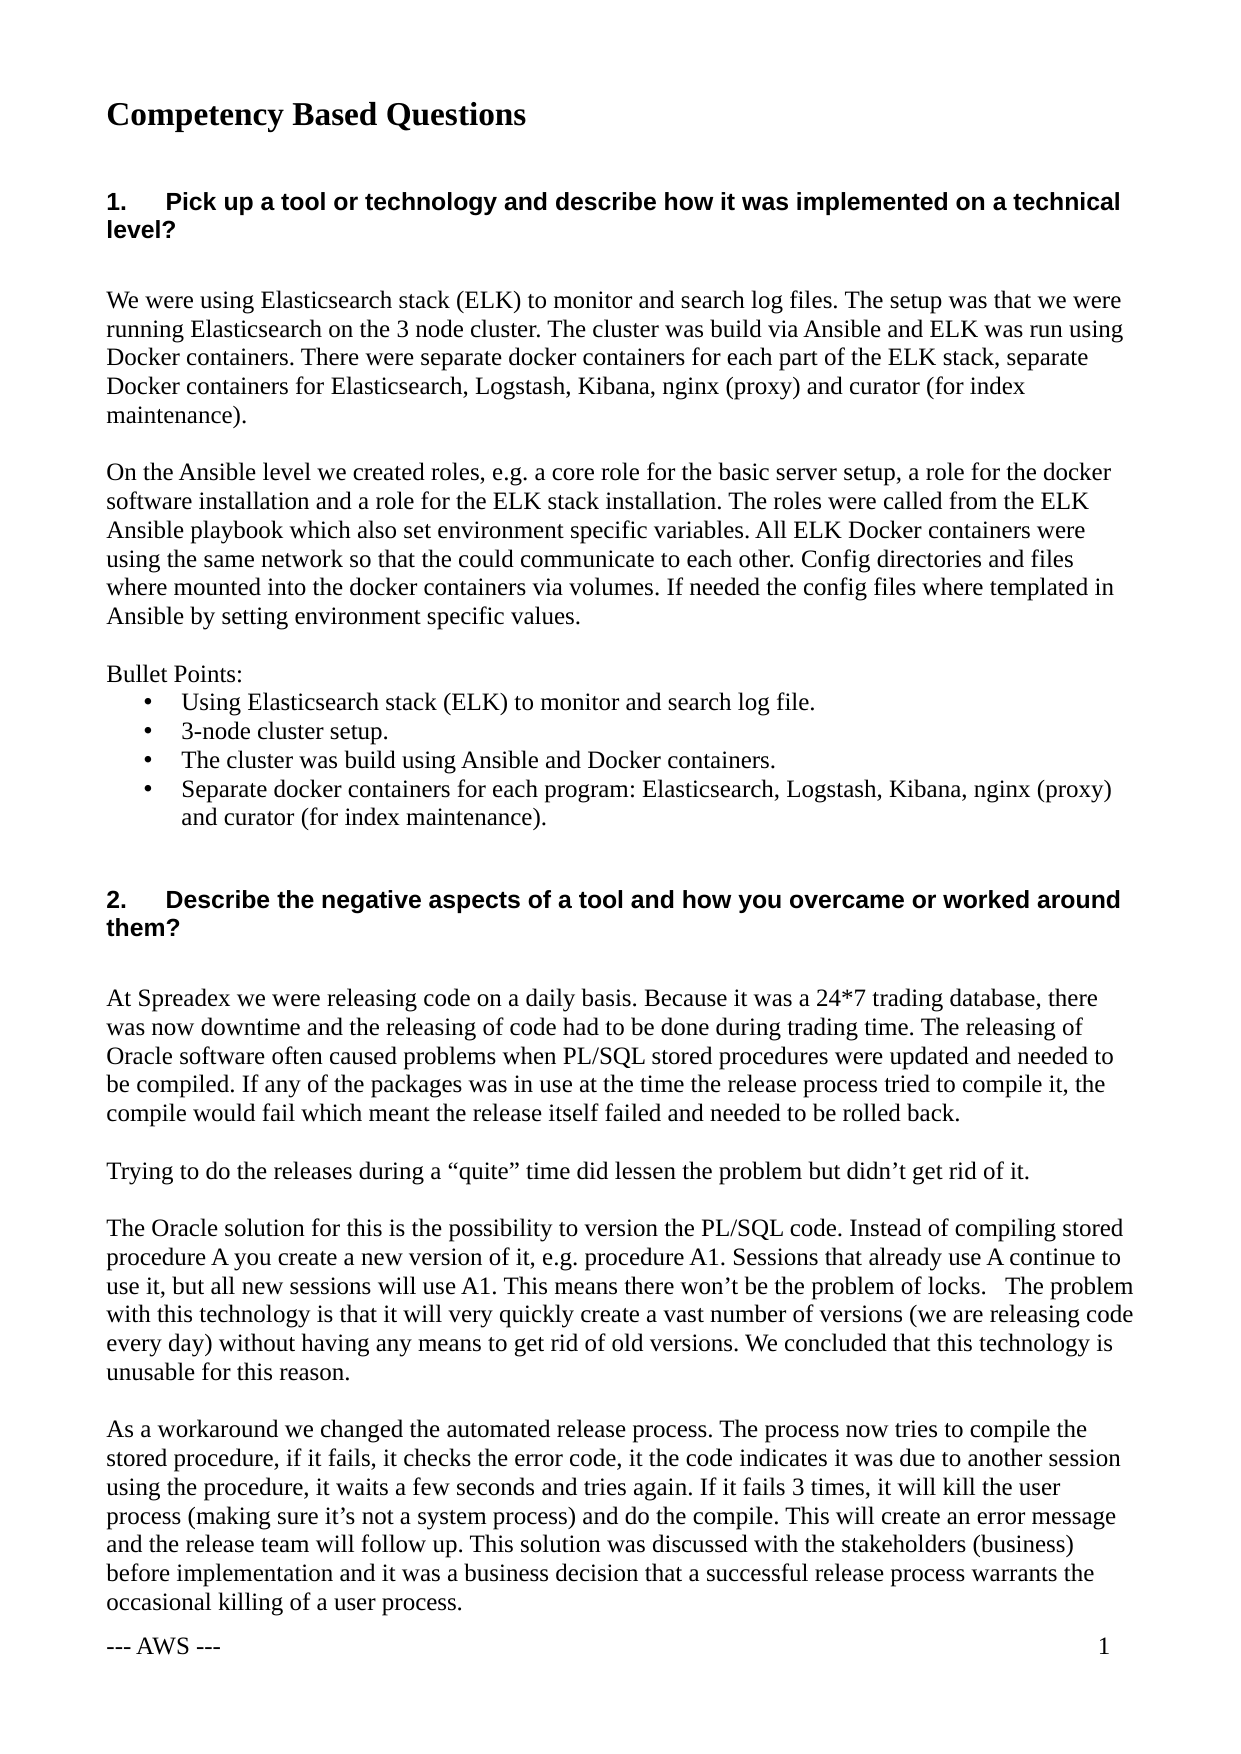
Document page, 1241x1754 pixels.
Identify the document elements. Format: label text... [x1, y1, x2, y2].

text Competency Based Questions [106, 94, 1134, 133]
text On the Ansible level we created roles, e.g. a core role for the basic server setup, a role for the docker software installation and a role for the ELK stack installation. The roles were called from the ELK Ansible playbook which also set environment specific variables. All ELK Docker containers were using the same network so that the could communicate to each other. Config directories and files where mounted into the docker containers via volumes. If needed the config files where templated in Ansible by setting environment specific values. [106, 457, 1134, 630]
list The cluster was build using Ansible and Docker containers. [144, 745, 1134, 774]
subtitle Pick up a tool or technology and describe how it was implemented on a technical level? [106, 187, 1134, 244]
text As a workaround we changed the automated release process. The process now tries to compile the stored procedure, if it fails, it checks the error code, it the code indicates it was due to another session using the procedure, it waits a few seconds and tries again. If it fails 3 times, it will kill the user process (making sure it’s not a system process) and do the compile. This will create an error message and the release team will follow up. This solution was discussed with the stakeholders (business) before implementation and it was a business decision that a successful release process warrants the occasional killing of a user process. [106, 1414, 1134, 1616]
text We were using Elasticsearch stack (ELK) to monitor and search log files. The setup was that we were running Elasticsearch on the 3 node cluster. The cluster was build via Ansible and ELK was run using Docker containers. There were separate docker containers for each part of the ELK stack, separate Docker containers for Elasticsearch, Logstash, Kibana, nginx (proxy) and curator (for index maintenance). [106, 285, 1134, 429]
text The Oracle solution for this is the possibility to version the PL/SQL code. Instead of compiling stored procedure A you create a new version of it, e.g. procedure A1. Sessions that already use A continue to use it, but all new sessions will use A1. This means there won’t be the problem of locks. The problem with this technology is that it will very quickly create a vast number of versions (we are releasing code every day) without having any means to get rid of old versions. We concluded that this technology is unusable for this reason. [106, 1213, 1134, 1386]
subtitle Describe the negative aspects of a tool and how you overcame or worked around them? [106, 885, 1134, 942]
text Trying to do the releases during a “quite” time did lessen the problem but didn’t get rid of it. [106, 1156, 1134, 1184]
list 3-node cluster setup. [144, 716, 1134, 745]
text Bullet Points: [106, 659, 1134, 687]
list Separate docker containers for each program: Elasticsearch, Logstash, Kibana, nginx (proxy) and curator (for index maintenance). [144, 774, 1134, 831]
list Using Elasticsearch stack (ELK) to monitor and search log file. [144, 687, 1134, 716]
text At Spreadex we were releasing code on a daily basis. Because it was a 24*7 trading database, there was now downtime and the releasing of code had to be done during trading time. The releasing of Oracle software often caused problems when PL/SQL stored procedures were updated and needed to be compiled. If any of the packages was in use at the time the release process tried to compile it, the compile would fail which meant the release itself failed and needed to be rolled back. [106, 983, 1134, 1127]
